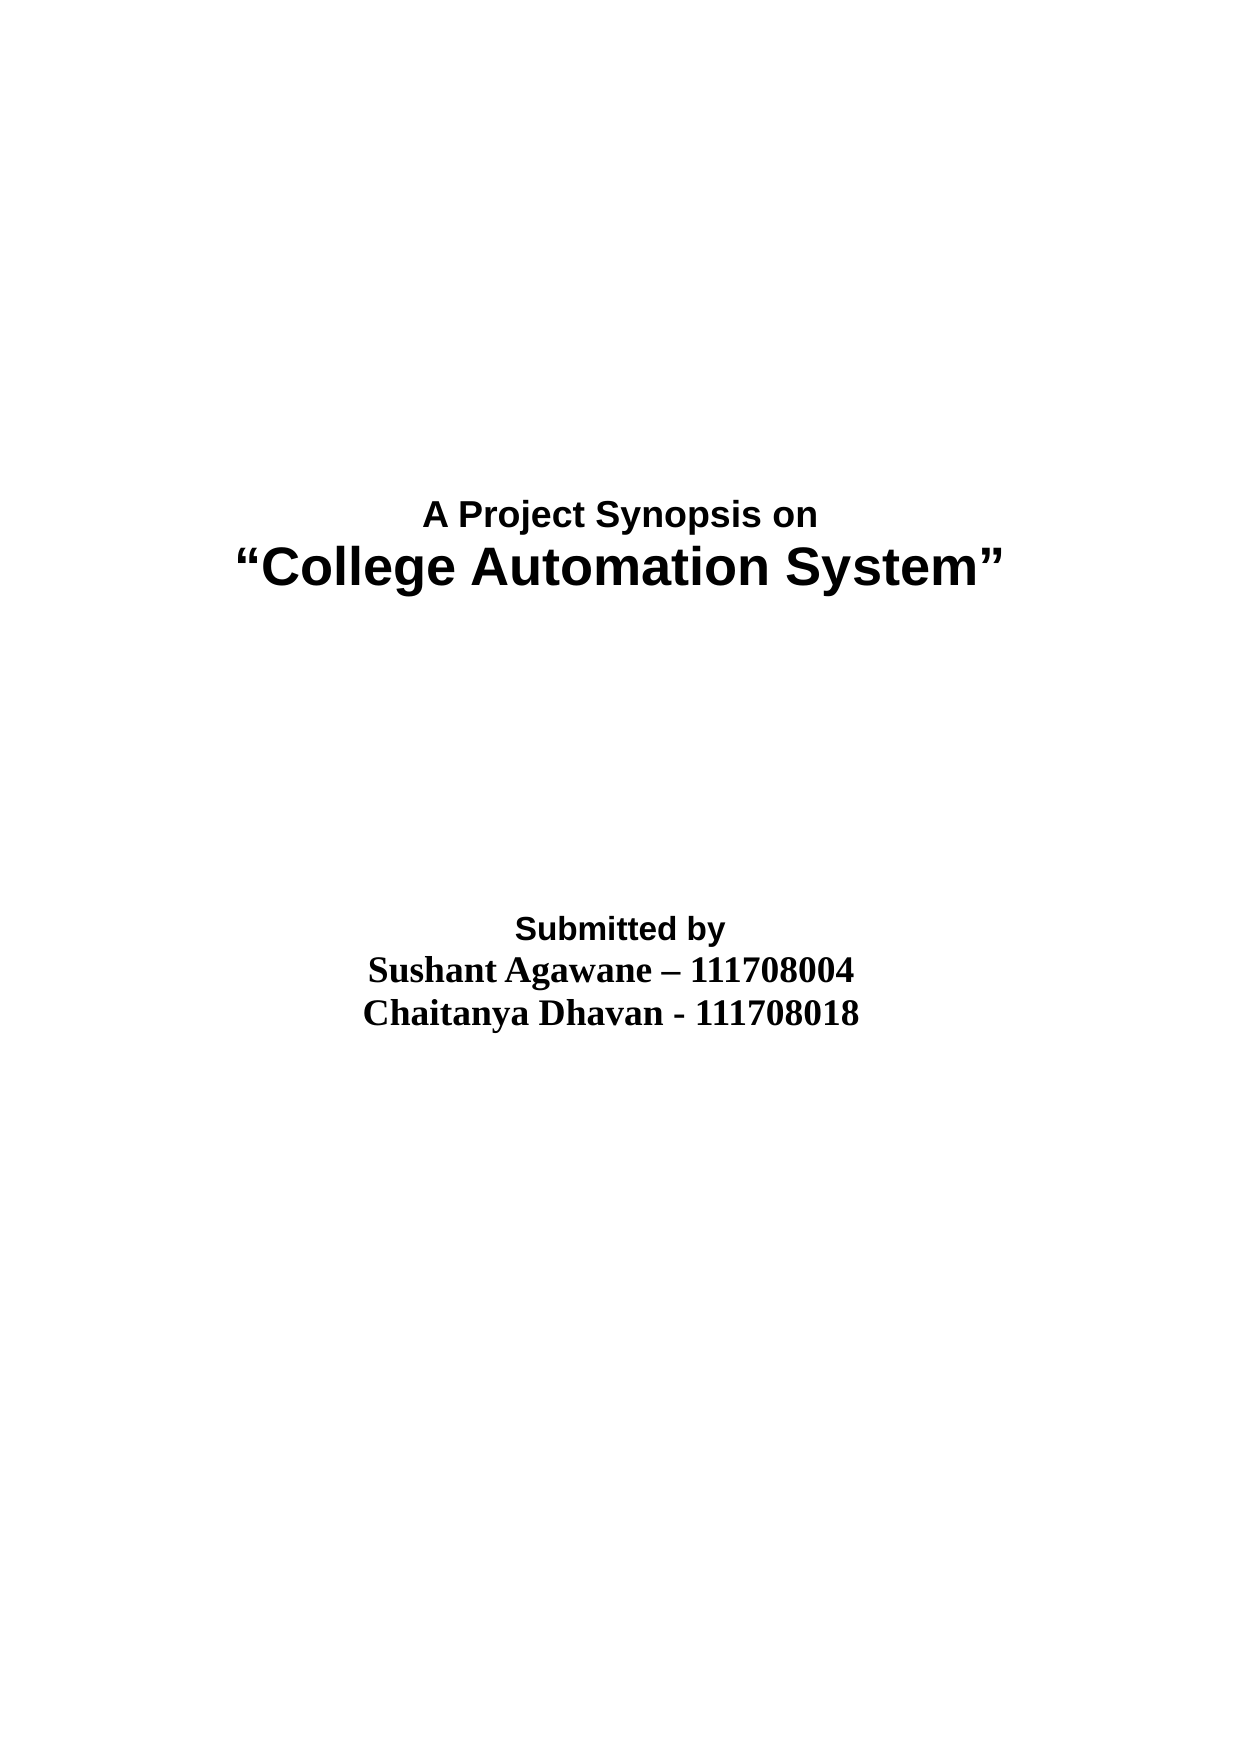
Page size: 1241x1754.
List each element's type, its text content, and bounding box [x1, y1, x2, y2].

text Chaitanya Dhavan - 111708018 [118, 990, 1103, 1033]
text Submitted by [118, 909, 1122, 947]
text “College Automation System” [118, 535, 1122, 597]
text A Project Synopsis on [118, 492, 1122, 535]
text Sushant Agawane – 111708004 [118, 947, 1103, 990]
